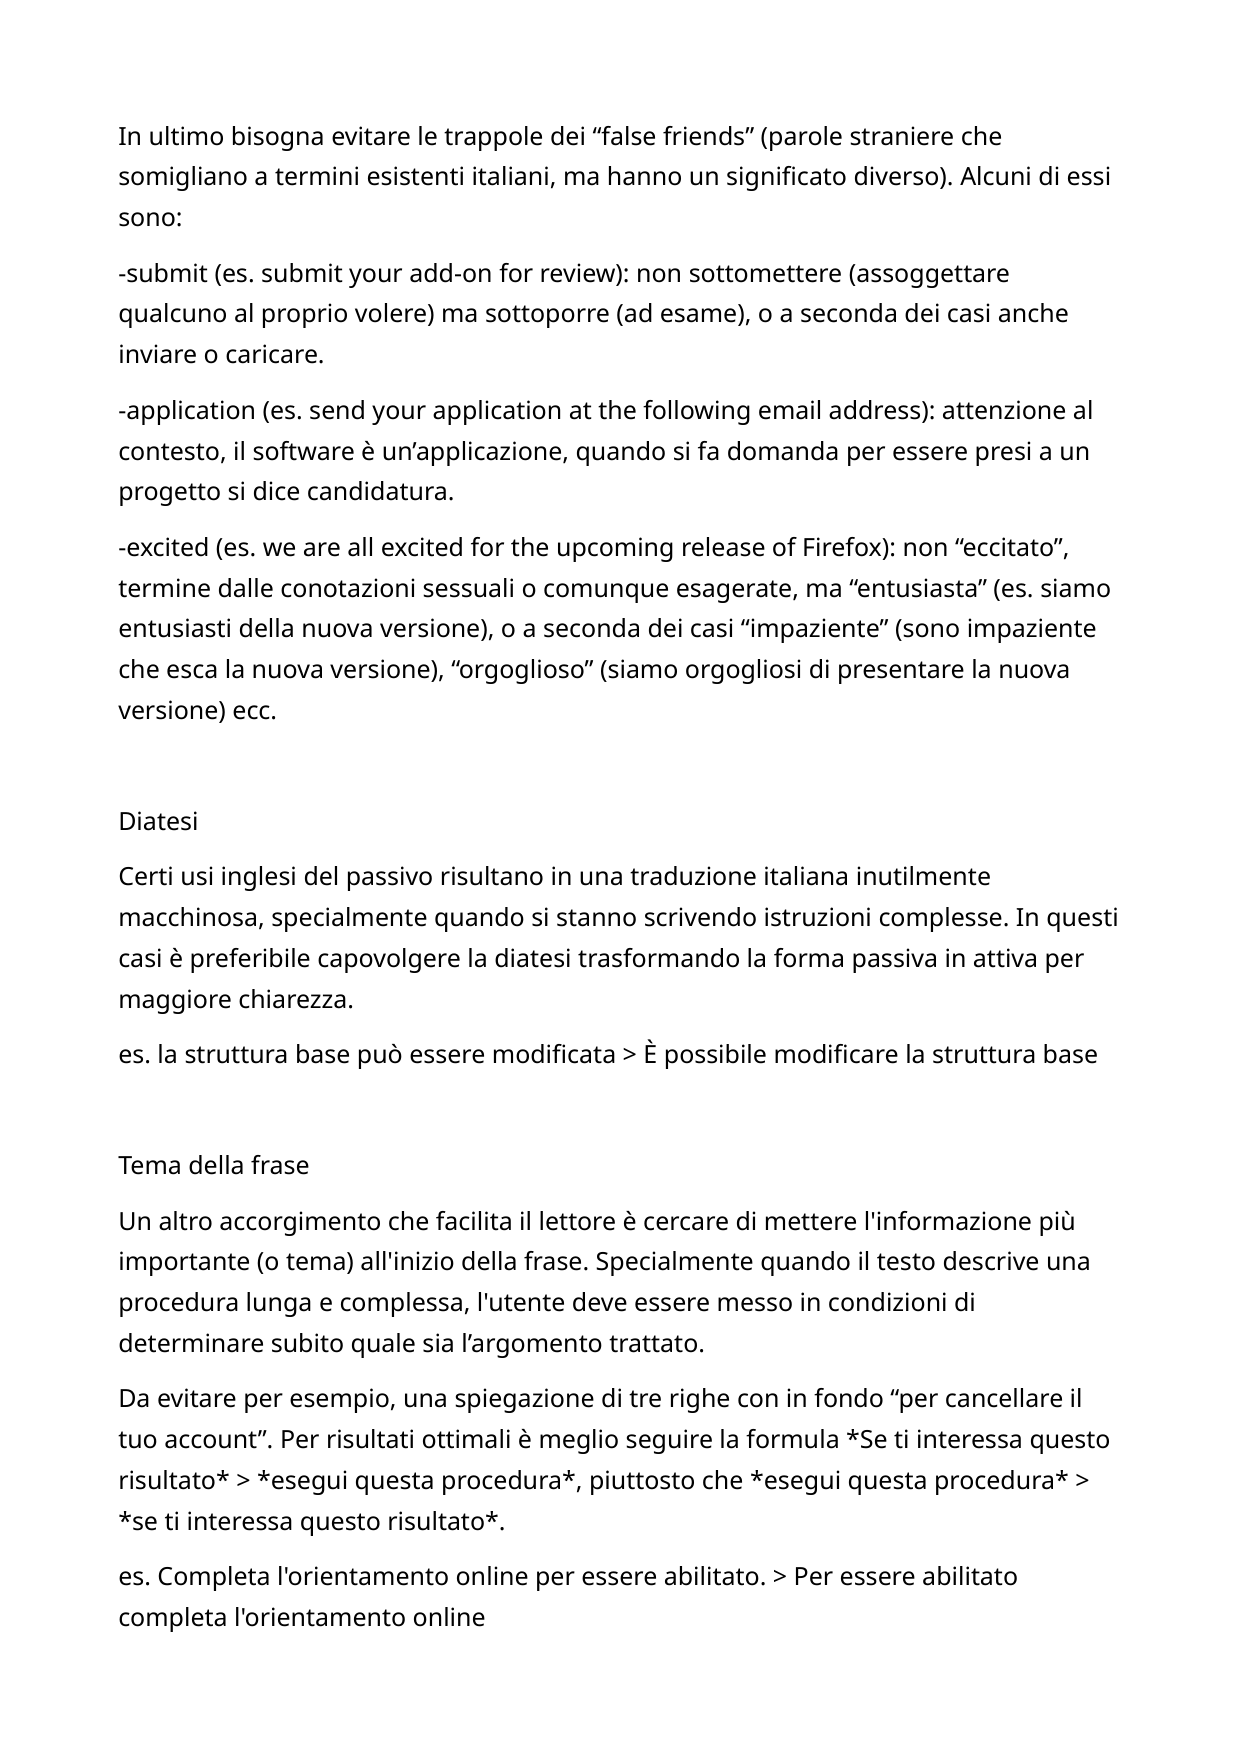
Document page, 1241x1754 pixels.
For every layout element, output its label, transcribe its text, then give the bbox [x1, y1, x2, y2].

text es. Completa l'orientamento online per essere abilitato. > Per essere abilitato completa l'orientamento online [118, 1559, 1122, 1634]
text -submit (es. submit your add-on for review): non sottomettere (assoggettare qualcuno al proprio volere) ma sottoporre (ad esame), o a seconda dei casi anche inviare o caricare. [118, 255, 1122, 371]
text In ultimo bisogna evitare le trappole dei “false friends” (parole straniere che somigliano a termini esistenti italiani, ma hanno un significato diverso). Alcuni di essi sono: [118, 118, 1122, 234]
text -excited (es. we are all excited for the upcoming release of Firefox): non “eccitato”, termine dalle conotazioni sessuali o comunque esagerate, ma “entusiasta” (es. siamo entusiasti della nuova versione), o a seconda dei casi “impaziente” (sono impaziente che esca la nuova versione), “orgoglioso” (siamo orgogliosi di presentare la nuova versione) ecc. [118, 529, 1122, 727]
text Da evitare per esempio, una spiegazione di tre righe con in fondo “per cancellare il tuo account”. Per risultati ottimali è meglio seguire la formula *Se ti interessa questo risultato* > *esegui questa procedura*, piuttosto che *esegui questa procedura* > *se ti interessa questo risultato*. [118, 1381, 1122, 1538]
text es. la struttura base può essere modificata > È possibile modificare la struttura base [118, 1037, 1122, 1071]
text Certi usi inglesi del passivo risultano in una traduzione italiana inutilmente macchinosa, specialmente quando si stanno scrivendo istruzioni complesse. In questi casi è preferibile capovolgere la diatesi trasformando la forma passiva in attiva per maggiore chiarezza. [118, 859, 1122, 1016]
text -application (es. send your application at the following email address): attenzione al contesto, il software è un’applicazione, quando si fa domanda per essere presi a un progetto si dice candidatura. [118, 392, 1122, 508]
text Tema della frase [118, 1148, 1122, 1182]
text Un altro accorgimento che facilita il lettore è cercare di mettere l'informazione più importante (o tema) all'inizio della frase. Specialmente quando il testo descrive una procedura lunga e complessa, l'utente deve essere messo in condizioni di determinare subito quale sia l’argomento trattato. [118, 1203, 1122, 1360]
text Diatesi [118, 803, 1122, 838]
